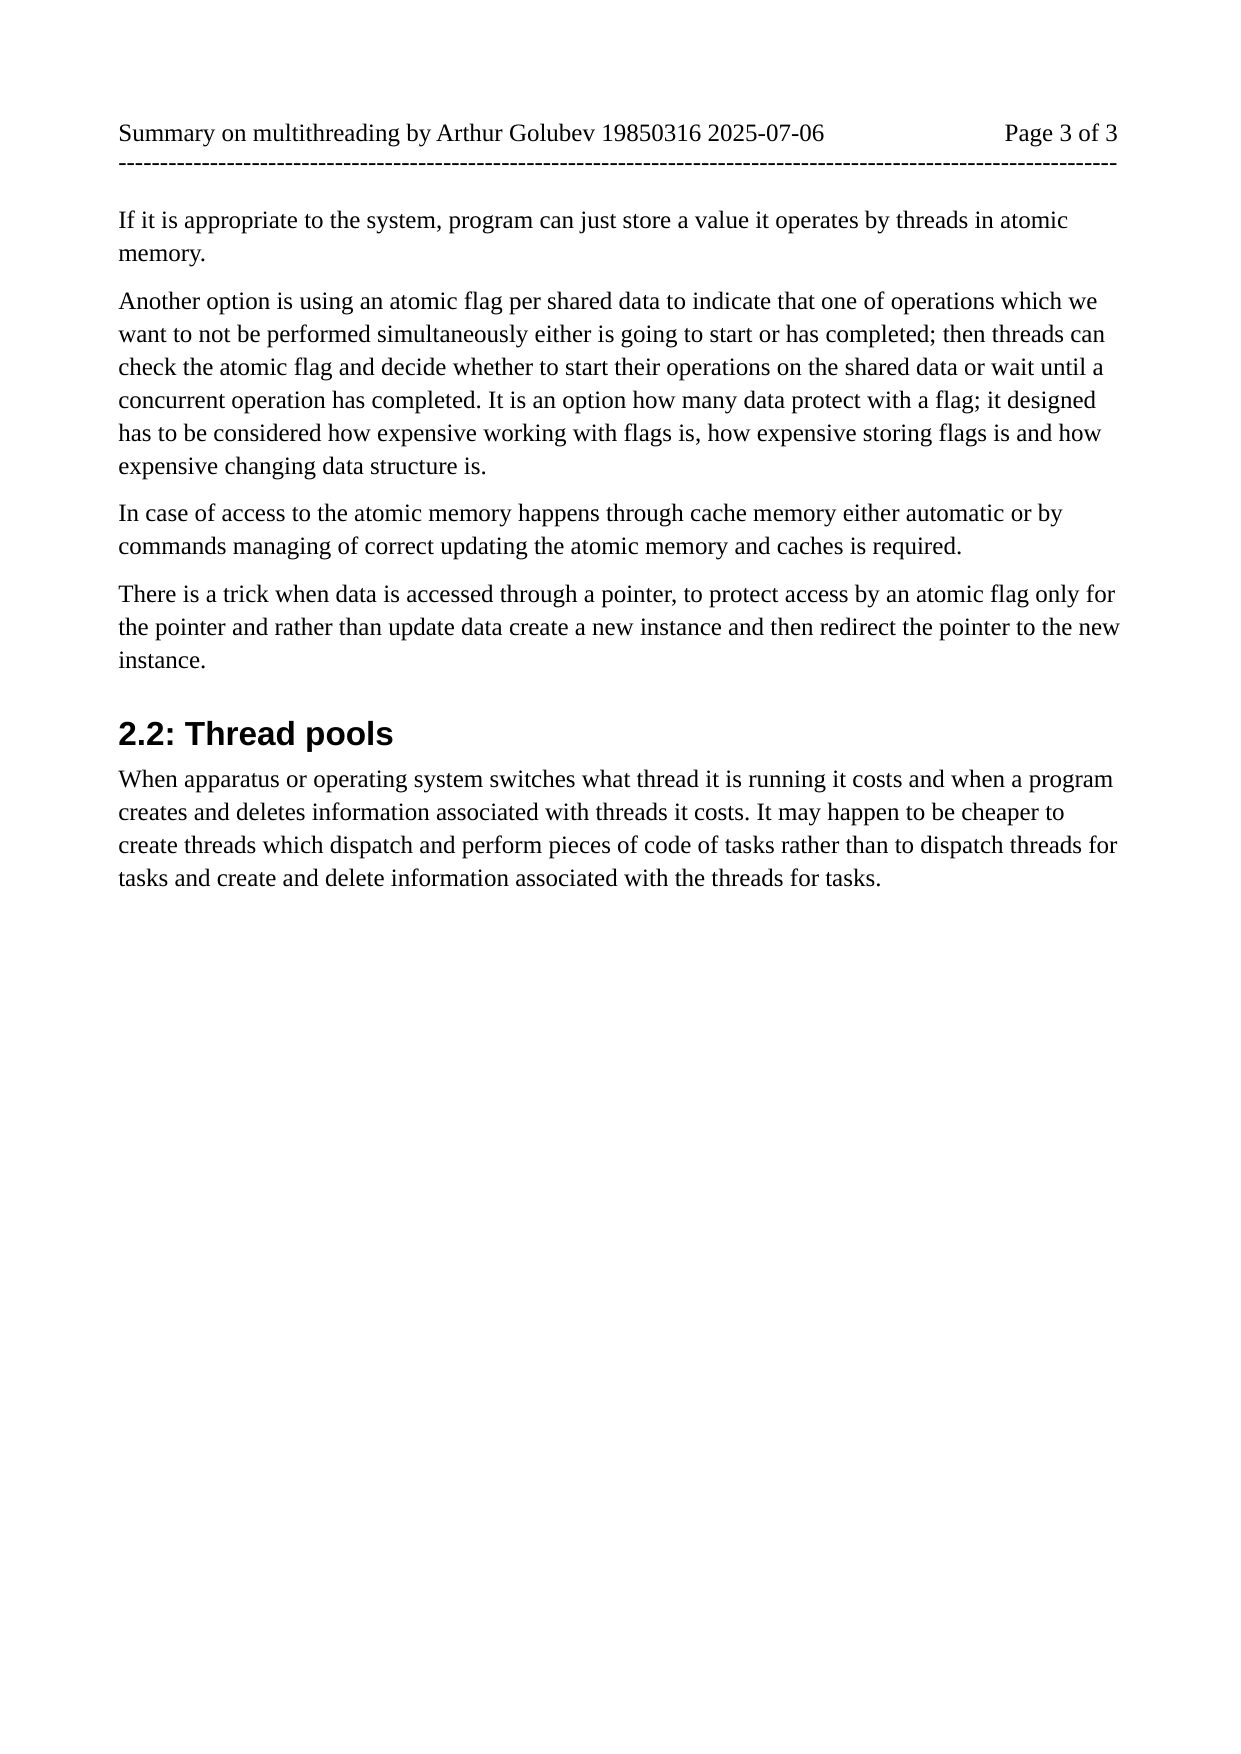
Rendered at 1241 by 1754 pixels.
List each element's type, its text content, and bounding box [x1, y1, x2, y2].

text There is a trick when data is accessed through a pointer, to protect access by an atomic flag only for the pointer and rather than update data create a new instance and then redirect the pointer to the new instance. [118, 579, 1122, 674]
subtitle 2.2: Thread pools [118, 713, 1122, 752]
text When apparatus or operating system switches what thread it is running it costs and when a program creates and deletes information associated with threads it costs. It may happen to be cheaper to create threads which dispatch and perform pieces of code of tasks rather than to dispatch threads for tasks and create and delete information associated with the threads for tasks. [118, 764, 1122, 892]
text In case of access to the atomic memory happens through cache memory either automatic or by commands managing of correct updating the atomic memory and caches is required. [118, 498, 1122, 560]
text If it is appropriate to the system, program can just store a value it operates by threads in atomic memory. [118, 205, 1122, 267]
text Another option is using an atomic flag per shared data to indicate that one of operations which we want to not be performed simultaneously either is going to start or has completed; then threads can check the atomic flag and decide whether to start their operations on the shared data or wait until a concurrent operation has completed. It is an option how many data protect with a flag; it designed has to be considered how expensive working with flags is, how expensive storing flags is and how expensive changing data structure is. [118, 286, 1122, 479]
